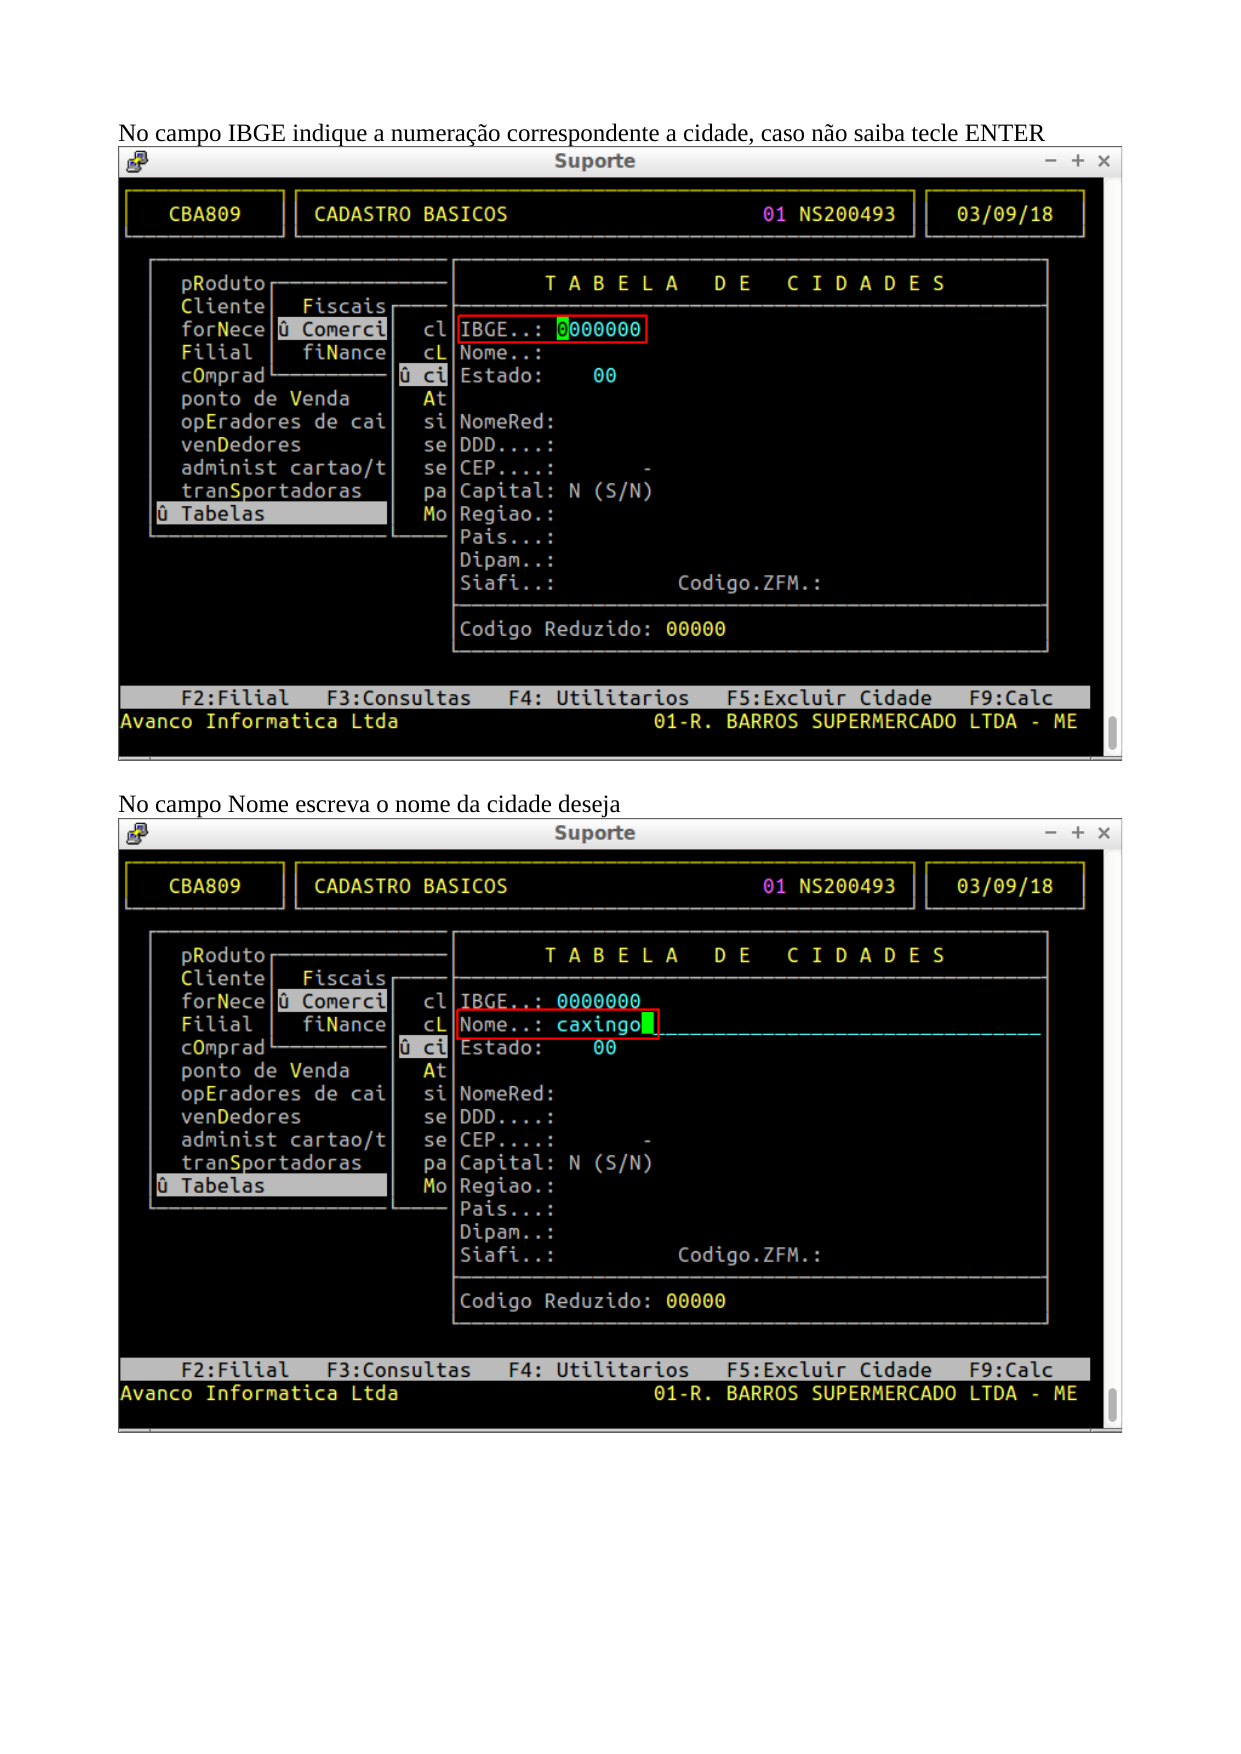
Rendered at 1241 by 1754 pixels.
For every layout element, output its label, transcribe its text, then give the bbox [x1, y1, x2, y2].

text No campo IBGE indique a numeração correspondente a cidade, caso não saiba tecle ENTER [118, 118, 1122, 146]
picture [118, 146, 1123, 761]
text No campo Nome escreva o nome da cidade deseja [118, 789, 1122, 818]
picture [118, 818, 1123, 1433]
